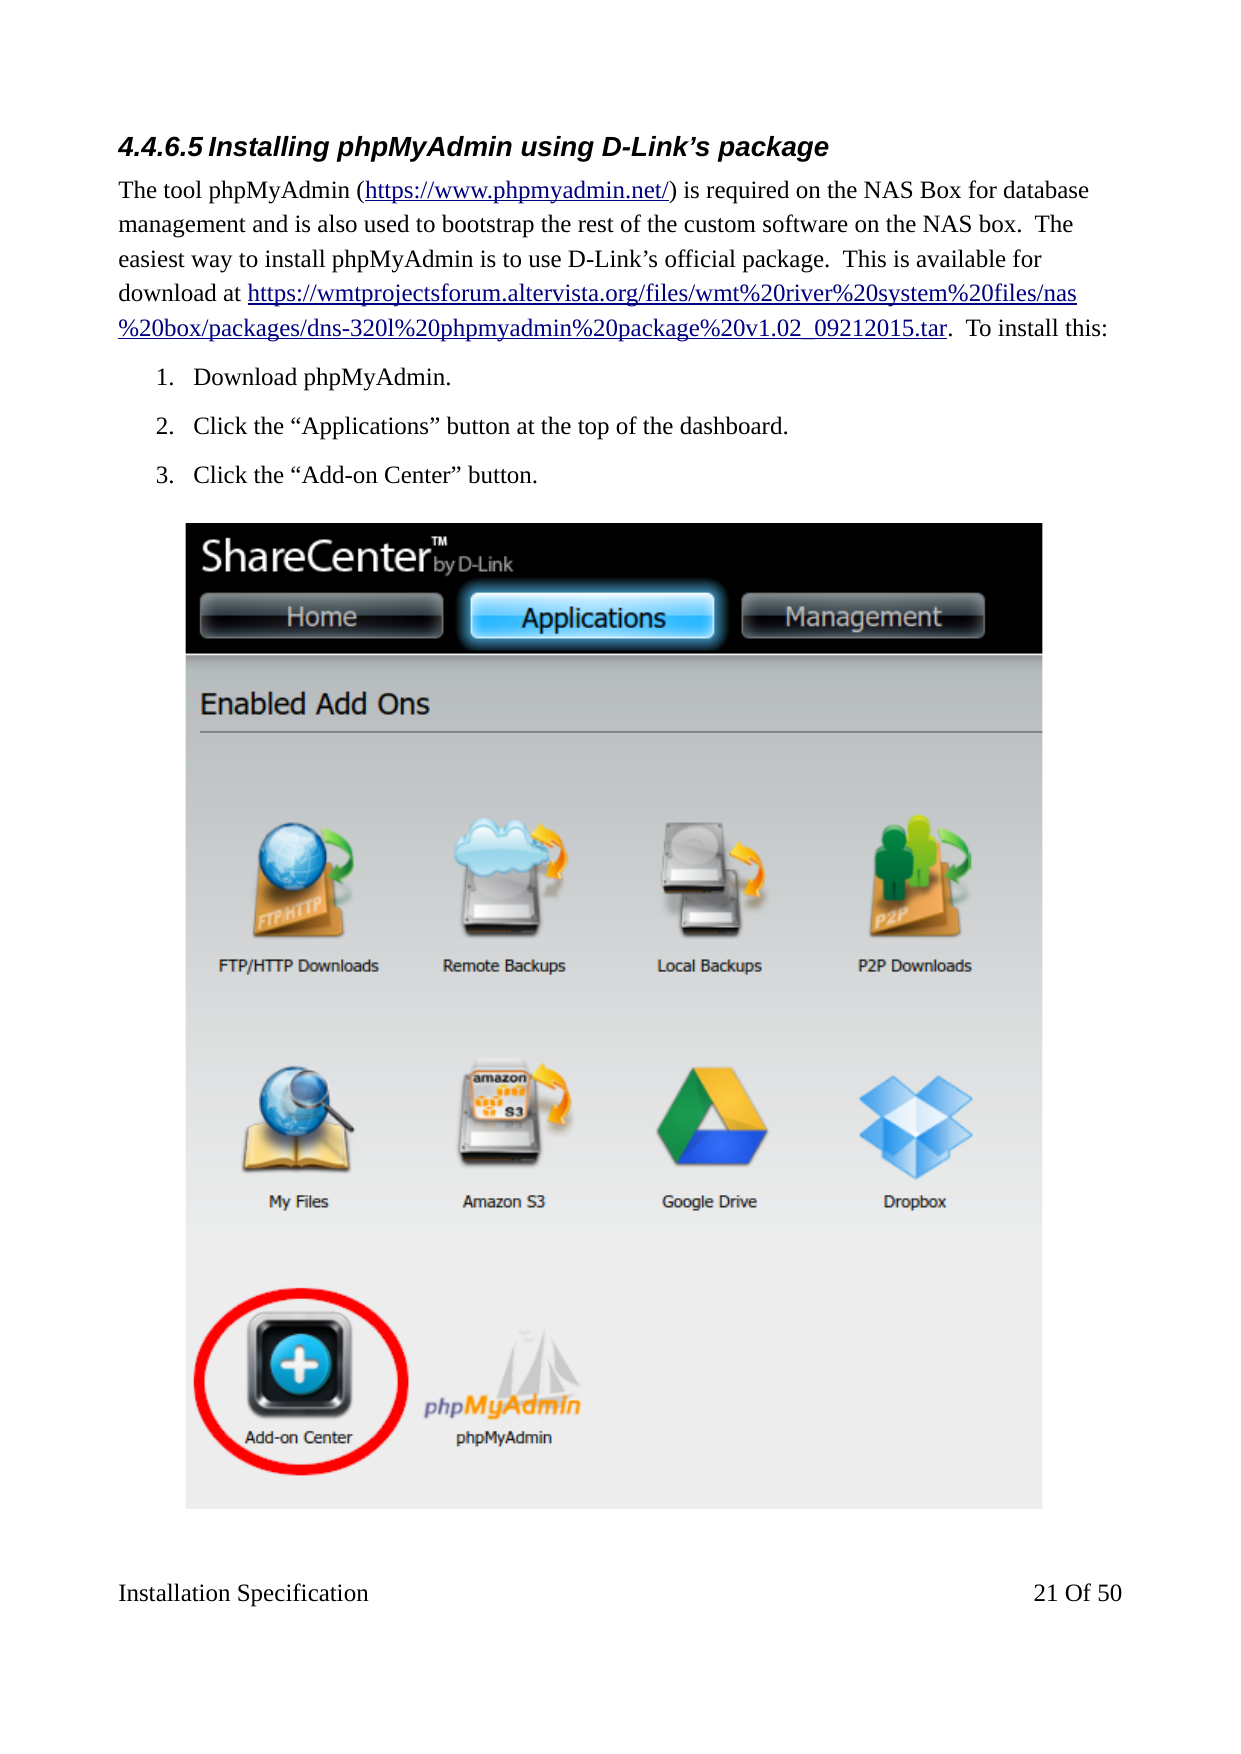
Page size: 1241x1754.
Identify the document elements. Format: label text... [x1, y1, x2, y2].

list Click the “Applications” button at the top of the dashboard. [156, 411, 1122, 440]
picture [185, 523, 1043, 1509]
text The tool phpMyAdmin (https://www.phpmyadmin.net/) is required on the NAS Box for database management and is also used to bootstrap the rest of the custom software on the NAS box. The easiest way to install phpMyAdmin is to use D-Link’s official package. This is available for download at https://wmtprojectsforum.altervista.org/files/wmt%20river%20system%20files/nas%20box/packages/dns-320l%20phpmyadmin%20package%20v1.02_09212015.tar. To install this: [118, 175, 1122, 342]
list Click the “Add-on Center” button. [156, 460, 1122, 489]
list Download phpMyAdmin. [156, 362, 1122, 391]
subtitle Installing phpMyAdmin using D-Link’s package [118, 131, 1122, 162]
